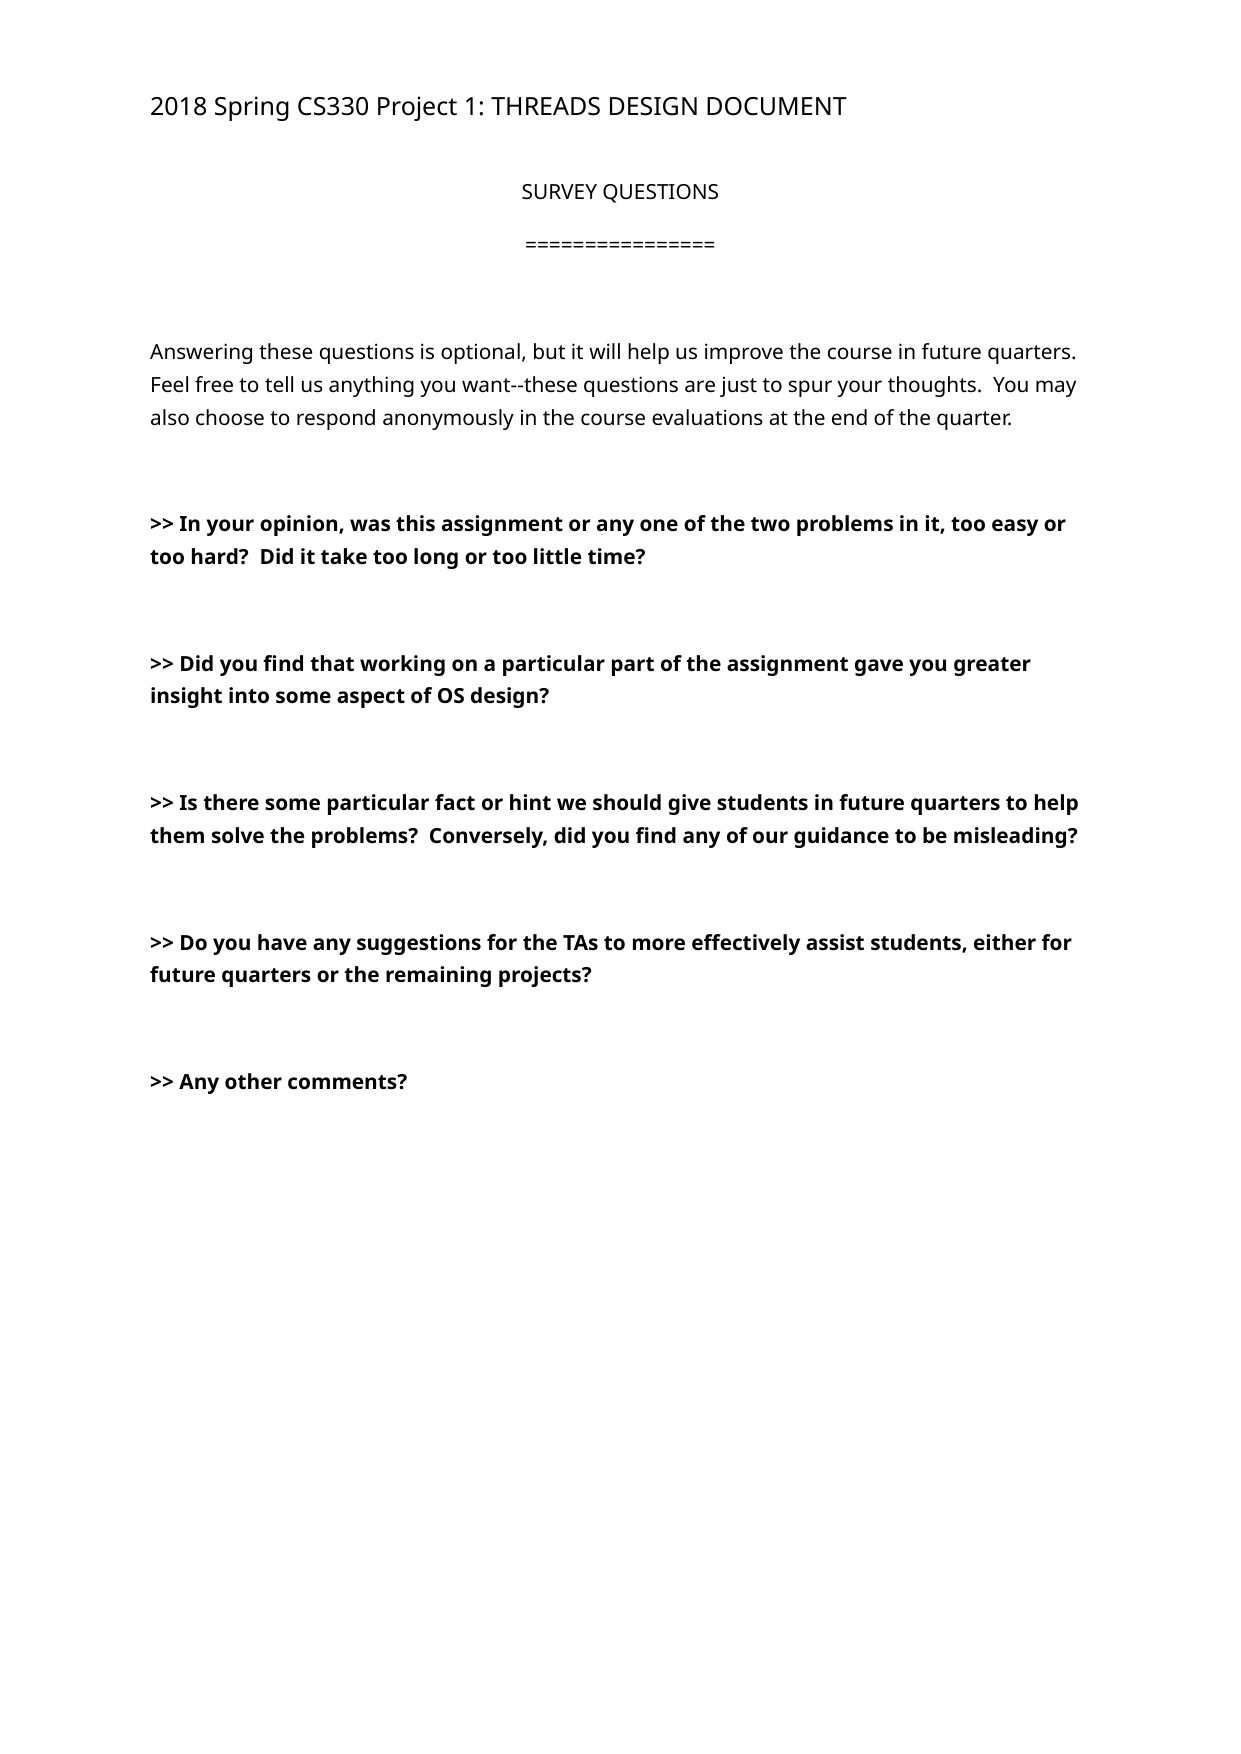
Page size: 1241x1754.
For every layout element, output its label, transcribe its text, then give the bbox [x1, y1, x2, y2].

text SURVEY QUESTIONS [150, 177, 1090, 206]
text >> Is there some particular fact or hint we should give students in future quarters to help them solve the problems? Conversely, did you find any of our guidance to be misleading? [150, 788, 1090, 849]
text >> Do you have any suggestions for the TAs to more effectively assist students, either for future quarters or the remaining projects? [150, 928, 1090, 989]
text >> Any other comments? [150, 1067, 1090, 1096]
text >> Did you find that working on a particular part of the assignment gave you greater insight into some aspect of OS design? [150, 649, 1090, 710]
text >> In your opinion, was this assignment or any one of the two problems in it, too easy or too hard? Did it take too long or too little time? [150, 509, 1090, 571]
text ================ [150, 231, 1090, 259]
text Answering these questions is optional, but it will help us improve the course in future quarters. Feel free to tell us anything you want--these questions are just to spur your thoughts. You may also choose to respond anonymously in the course evaluations at the end of the quarter. [150, 337, 1090, 431]
